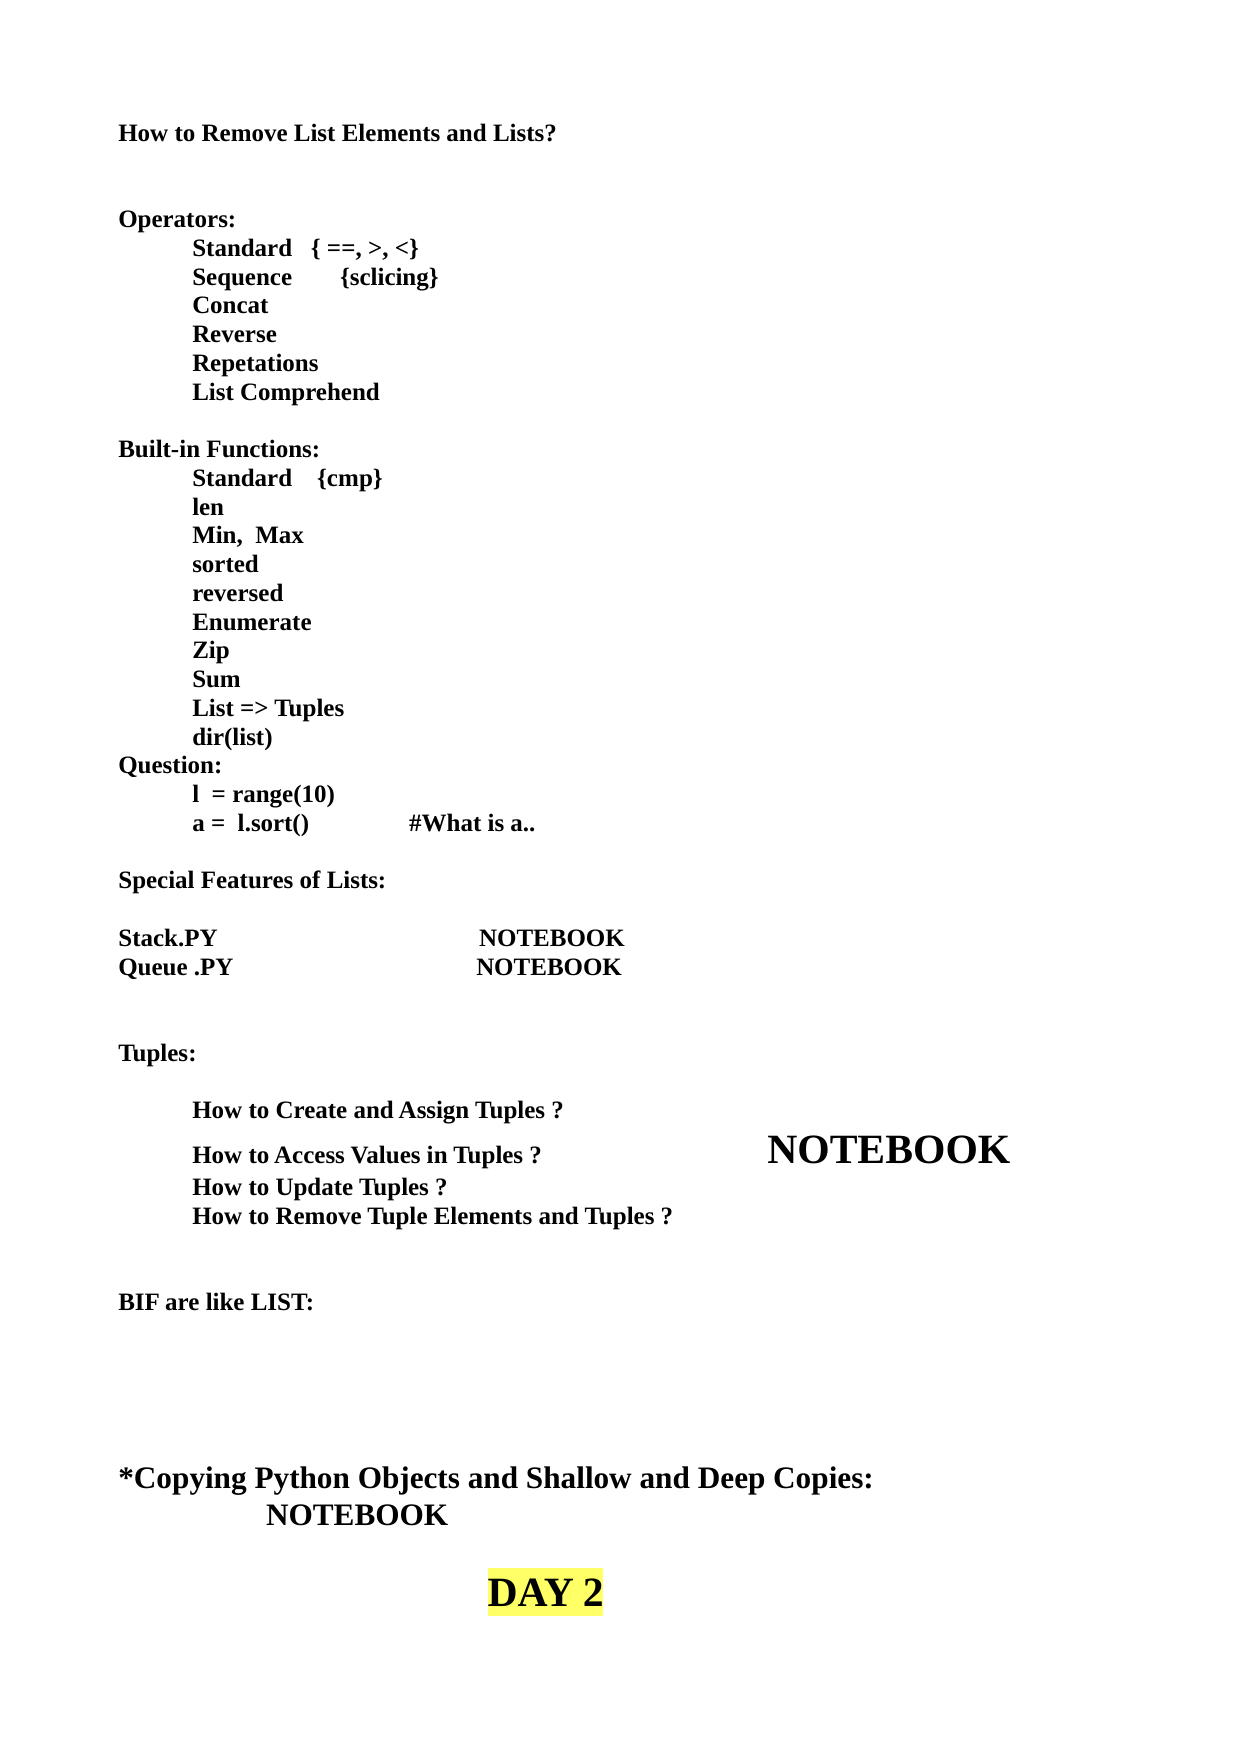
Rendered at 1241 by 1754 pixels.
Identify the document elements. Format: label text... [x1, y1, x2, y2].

text Standard {cmp} [118, 463, 1122, 492]
text len [118, 492, 1122, 521]
text How to Access Values in Tuples ? NOTEBOOK [118, 1124, 1122, 1172]
text Concat [118, 291, 1122, 319]
text Repetations [118, 348, 1122, 377]
text Standard { ==, >, <} [118, 233, 1122, 262]
text NOTEBOOK [118, 1496, 1122, 1532]
text How to Create and Assign Tuples ? [118, 1096, 1122, 1124]
text l = range(10) [118, 779, 1122, 808]
text Enumerate [118, 607, 1122, 636]
text Built-in Functions: [118, 434, 1122, 463]
text reversed [118, 578, 1122, 607]
text *Copying Python Objects and Shallow and Deep Copies: [118, 1460, 1122, 1496]
text How to Update Tuples ? [118, 1172, 1122, 1201]
text Sum [118, 664, 1122, 693]
text Operators: [118, 204, 1122, 233]
text Queue .PY NOTEBOOK [118, 952, 1122, 981]
text List => Tuples [118, 693, 1122, 722]
text How to Remove List Elements and Lists? [118, 118, 1122, 147]
text BIF are like LIST: [118, 1287, 1122, 1316]
text Tuples: [118, 1038, 1122, 1067]
text sorted [118, 549, 1122, 578]
text Sequence {sclicing} [118, 262, 1122, 291]
text Stack.PY NOTEBOOK [118, 923, 1122, 952]
text How to Remove Tuple Elements and Tuples ? [118, 1201, 1122, 1230]
text a = l.sort() #What is a.. [118, 808, 1122, 837]
text Question: [118, 751, 1122, 779]
text List Comprehend [118, 377, 1122, 406]
text DAY 2 [118, 1568, 1122, 1616]
text Min, Max [118, 521, 1122, 549]
text dir(list) [118, 722, 1122, 751]
text Reverse [118, 319, 1122, 348]
text Special Features of Lists: [118, 866, 1122, 894]
text Zip [118, 636, 1122, 664]
